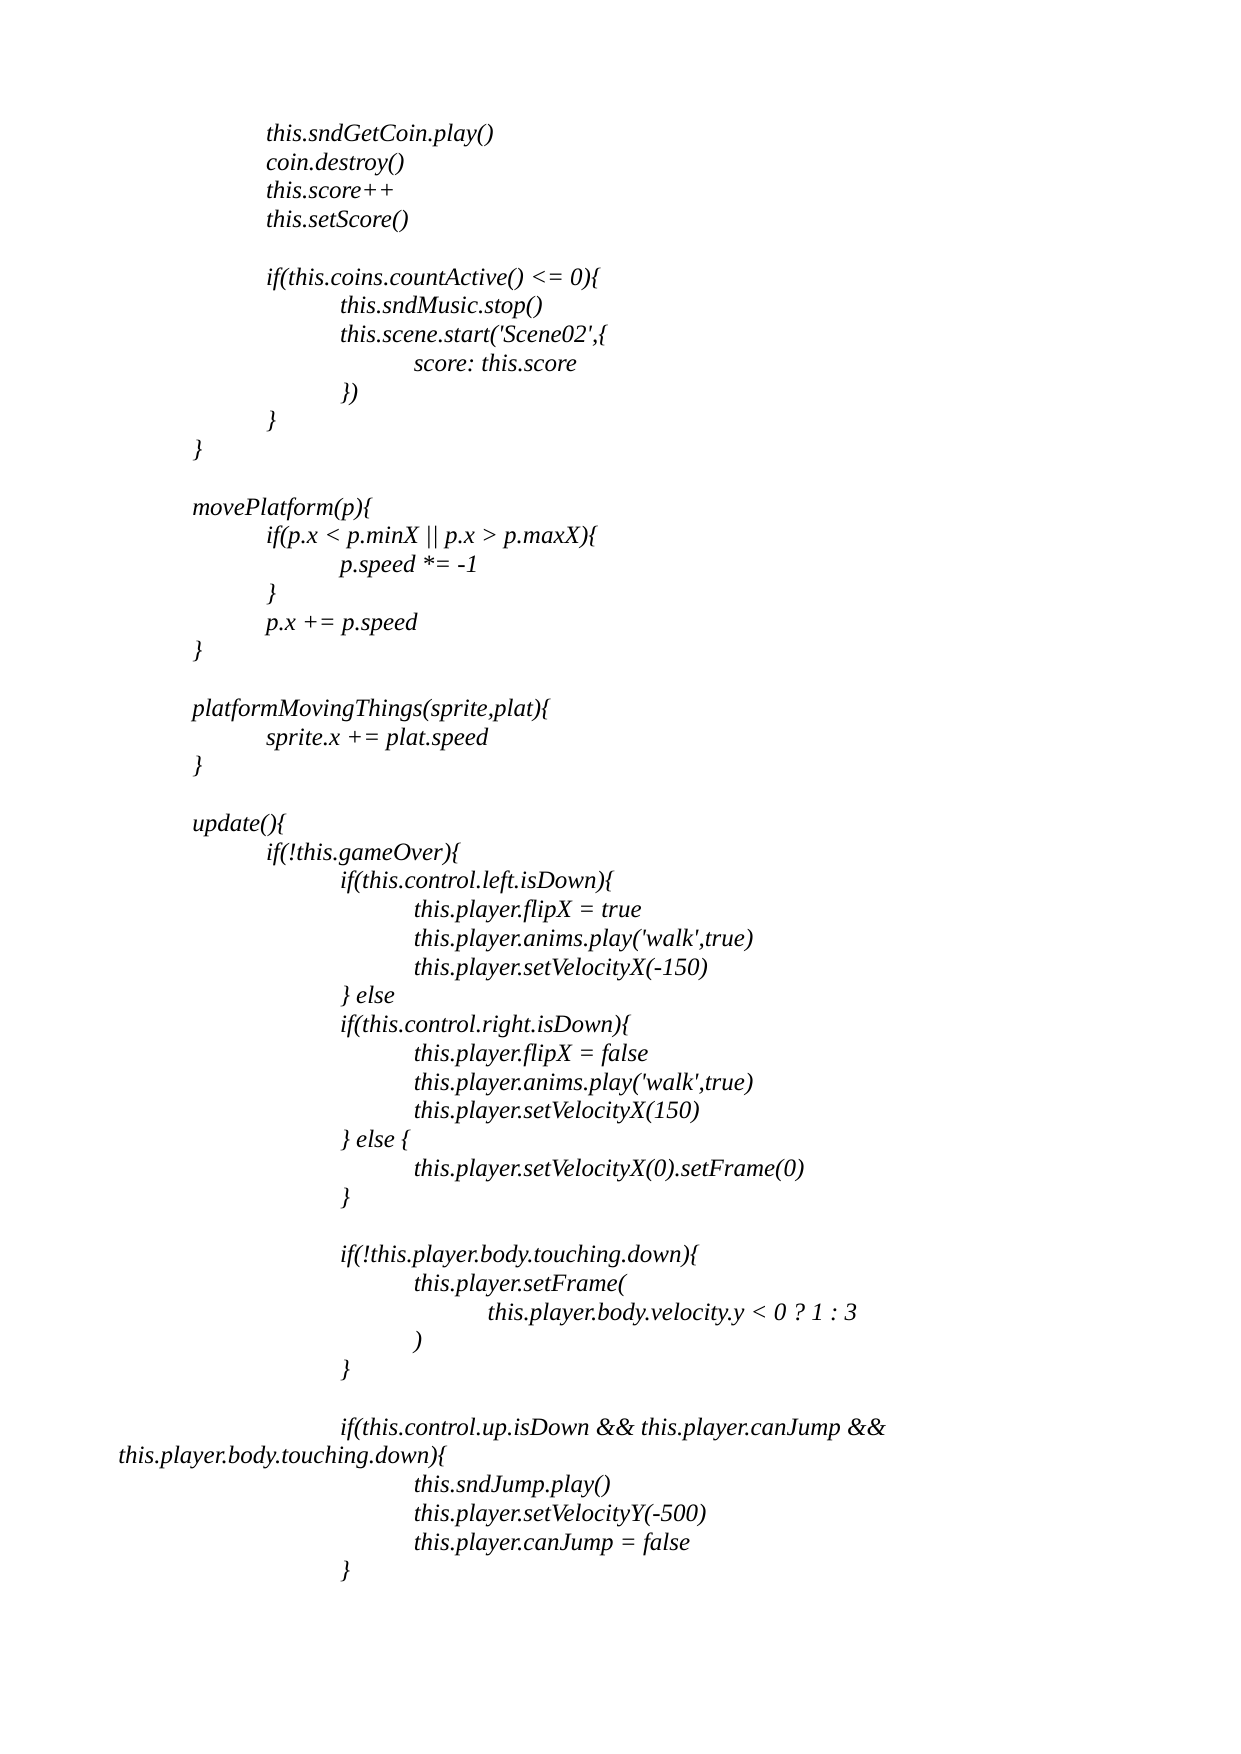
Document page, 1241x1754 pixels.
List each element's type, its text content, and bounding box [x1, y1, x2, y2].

text this.player.flipX = false [118, 1038, 1122, 1067]
text this.setScore() [118, 204, 1122, 233]
text } [118, 751, 1122, 779]
text update(){ [118, 808, 1122, 837]
text this.sndGetCoin.play() [118, 118, 1122, 147]
text this.player.anims.play('walk',true) [118, 1067, 1122, 1096]
text movePlatform(p){ [118, 492, 1122, 521]
text platformMovingThings(sprite,plat){ [118, 693, 1122, 722]
text this.player.setFrame( [118, 1268, 1122, 1297]
text if(p.x < p.minX || p.x > p.maxX){ [118, 521, 1122, 549]
text this.player.setVelocityX(-150) [118, 952, 1122, 981]
text this.sndMusic.stop() [118, 291, 1122, 319]
text ) [118, 1326, 1122, 1354]
text sprite.x += plat.speed [118, 722, 1122, 751]
text if(this.control.left.isDown){ [118, 866, 1122, 894]
text this.player.setVelocityX(150) [118, 1096, 1122, 1124]
text this.player.anims.play('walk',true) [118, 923, 1122, 952]
text } [118, 406, 1122, 434]
text } [118, 1556, 1122, 1584]
text this.player.canJump = false [118, 1527, 1122, 1556]
text this.player.setVelocityX(0).setFrame(0) [118, 1153, 1122, 1182]
text this.score++ [118, 176, 1122, 204]
text p.x += p.speed [118, 607, 1122, 636]
text } else { [118, 1124, 1122, 1153]
text if(this.control.up.isDown && this.player.canJump && this.player.body.touching.down){ [118, 1412, 1122, 1469]
text } [118, 434, 1122, 463]
text } [118, 1182, 1122, 1211]
text } [118, 1354, 1122, 1383]
text if(this.control.right.isDown){ [118, 1009, 1122, 1038]
text this.scene.start('Scene02',{ [118, 319, 1122, 348]
text if(!this.gameOver){ [118, 837, 1122, 866]
text this.player.body.velocity.y < 0 ? 1 : 3 [118, 1297, 1122, 1326]
text this.player.setVelocityY(-500) [118, 1498, 1122, 1527]
text p.speed *= -1 [118, 549, 1122, 578]
text } [118, 636, 1122, 664]
text if(this.coins.countActive() <= 0){ [118, 262, 1122, 291]
text }) [118, 377, 1122, 406]
text coin.destroy() [118, 147, 1122, 176]
text } else [118, 981, 1122, 1009]
text } [118, 578, 1122, 607]
text if(!this.player.body.touching.down){ [118, 1239, 1122, 1268]
text this.sndJump.play() [118, 1469, 1122, 1498]
text score: this.score [118, 348, 1122, 377]
text this.player.flipX = true [118, 894, 1122, 923]
